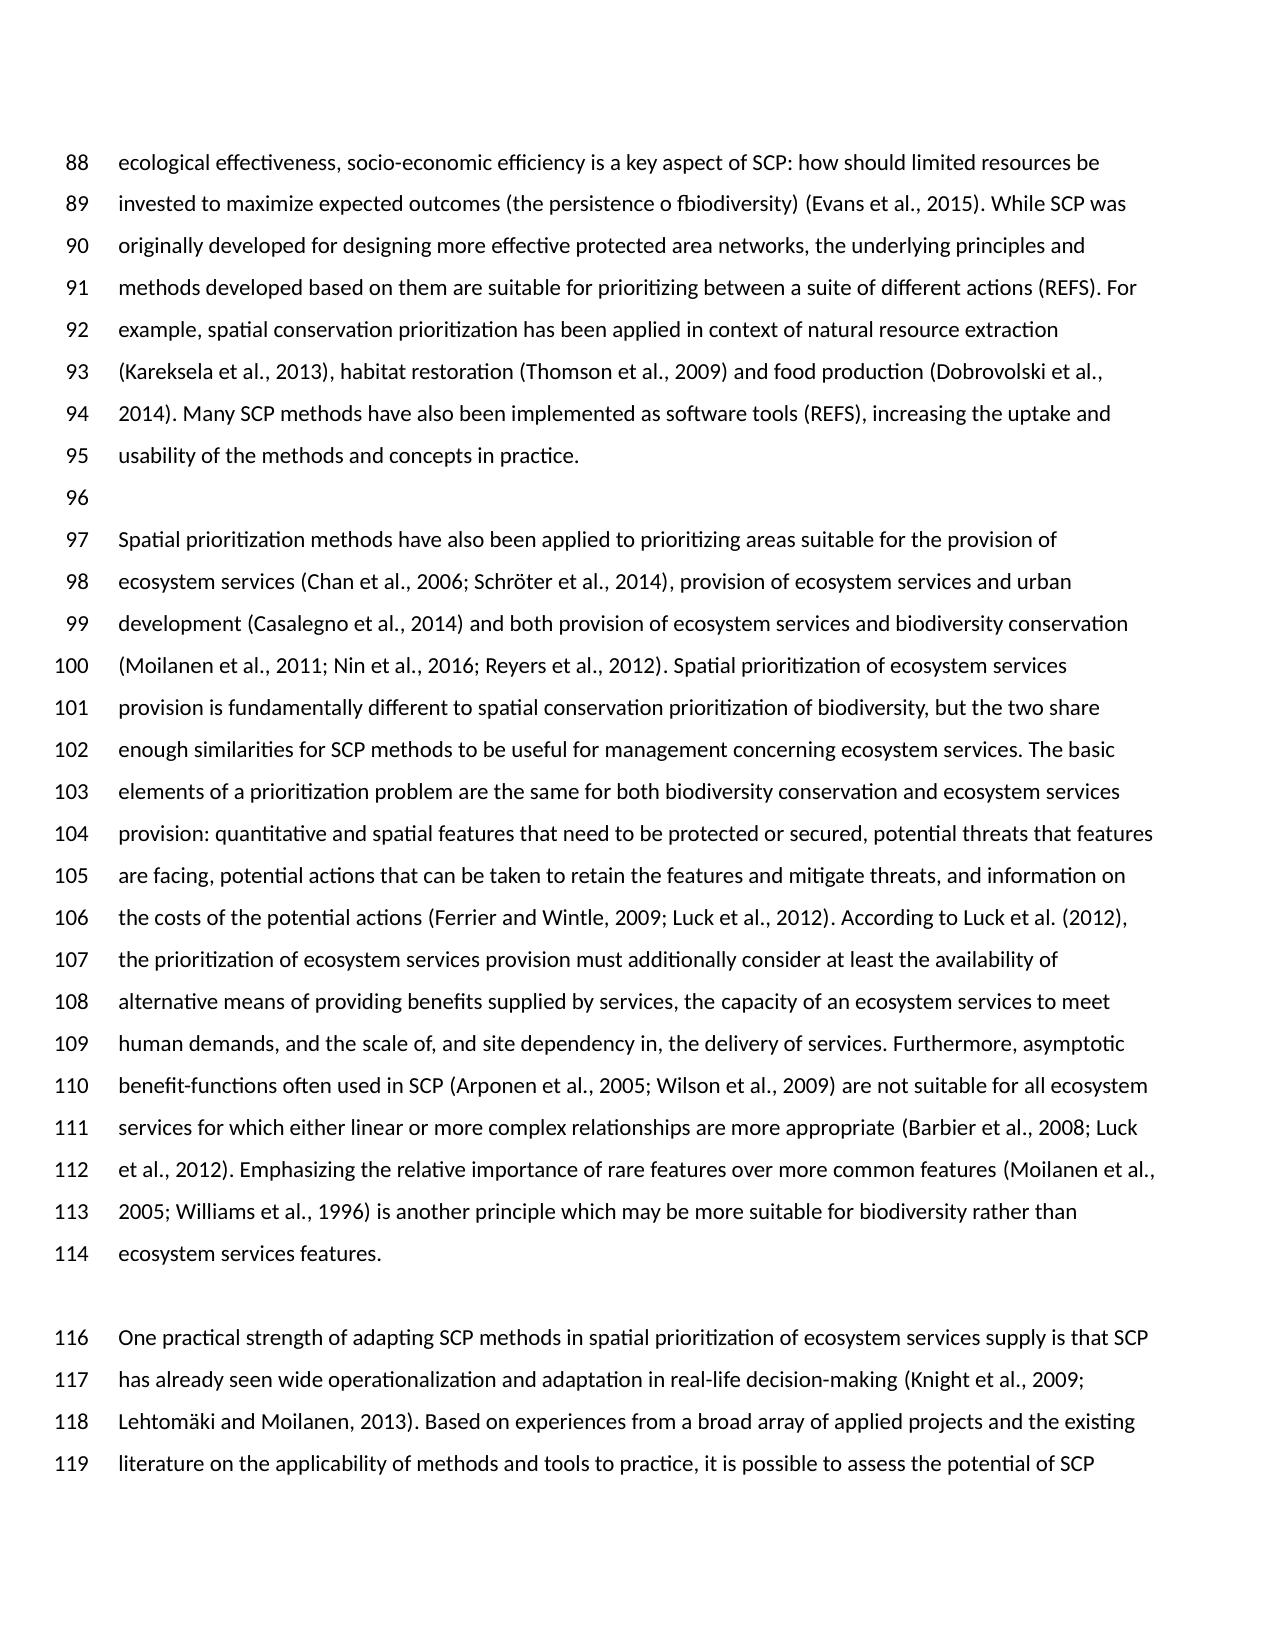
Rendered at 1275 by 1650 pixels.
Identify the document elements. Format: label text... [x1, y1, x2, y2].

text ecological effectiveness, socio-economic efficiency is a key aspect of SCP: how should limited resources be invested to maximize expected outcomes (the persistence o fbiodiversity) (Evans et al., 2015)⁠. While SCP was originally developed for designing more effective protected area networks, the underlying principles and methods developed based on them are suitable for prioritizing between a suite of different actions (REFS). For example, spatial conservation prioritization has been applied in context of natural resource extraction (Kareksela et al., 2013)⁠, habitat restoration (Thomson et al., 2009)⁠ and food production (Dobrovolski et al., 2014)⁠. Many SCP methods have also been implemented as software tools (REFS), increasing the uptake and usability of the methods and concepts in practice. Spatial prioritization methods have also been applied to prioritizing areas suitable for the provision of ecosystem services (Chan et al., 2006; Schröter et al., 2014)⁠, provision of ecosystem services and urban development (Casalegno et al., 2014)⁠ and both provision of ecosystem services and biodiversity conservation (Moilanen et al., 2011; Nin et al., 2016; Reyers et al., 2012)⁠. Spatial prioritization of ecosystem services provision is fundamentally different to spatial conservation prioritization of biodiversity, but the two share enough similarities for SCP methods to be useful for management concerning ecosystem services. The basic elements of a prioritization problem are the same for both biodiversity conservation and ecosystem services provision: quantitative and spatial features that need to be protected or secured, potential threats that features are facing, potential actions that can be taken to retain the features and mitigate threats, and information on the costs of the potential actions (Ferrier and Wintle, 2009; Luck et al., 2012)⁠. According to Luck et al. (2012)⁠, the prioritization of ecosystem services provision must additionally consider at least the availability of alternative means of providing benefits supplied by services, the capacity of an ecosystem services to meet human demands, and the scale of, and site dependency in, the delivery of services. Furthermore, asymptotic benefit-functions often used in SCP (Arponen et al., 2005; Wilson et al., 2009)⁠ are not suitable for all ecosystem services for which either linear or more complex relationships are more appropriate (Barbier et al., 2008; Luck et al., 2012)⁠. Emphasizing the relative importance of rare features over more common features (Moilanen et al., 2005; Williams et al., 1996)⁠ is another principle which may be more suitable for biodiversity rather than ecosystem services features. [118, 148, 1157, 1309]
text One practical strength of adapting SCP methods in spatial prioritization of ecosystem services supply is that SCP has already seen wide operationalization and adaptation in real-life decision-making (Knight et al., 2009; Lehtomäki and Moilanen, 2013)⁠. Based on experiences from a broad array of applied projects and the existing literature on the applicability of methods and tools to practice, it is possible to assess the potential of SCP [118, 1323, 1157, 1477]
